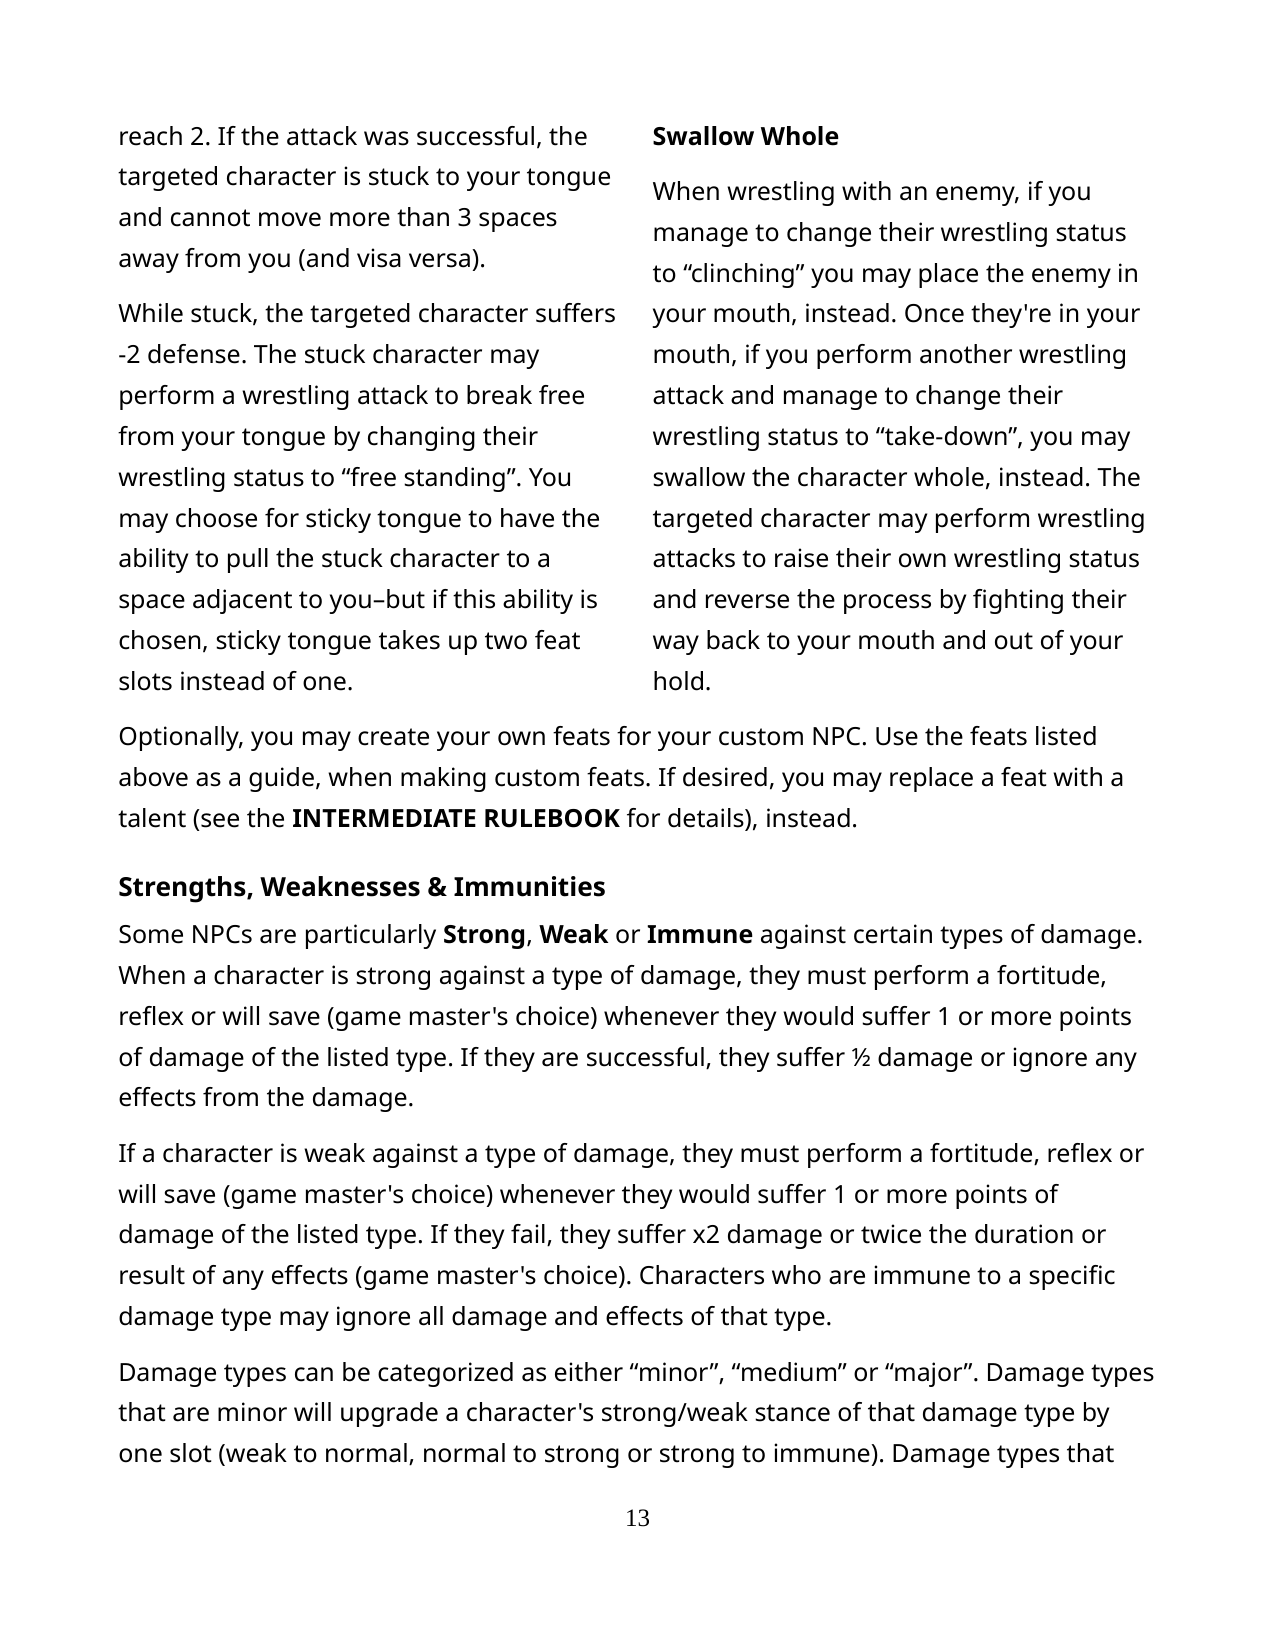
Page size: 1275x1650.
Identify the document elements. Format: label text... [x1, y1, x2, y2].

text If a character is weak against a type of damage, they must perform a fortitude, reflex or will save (game master's choice) whenever they would suffer 1 or more points of damage of the listed type. If they fail, they suffer x2 damage or twice the duration or result of any effects (game master's choice). Characters who are immune to a specific damage type may ignore all damage and effects of that type. [118, 1136, 1157, 1333]
text While stuck, the targeted character suffers -2 defense. The stuck character may perform a wrestling attack to break free from your tongue by changing their wrestling status to “free standing”. You may choose for sticky tongue to have the ability to pull the stuck character to a space adjacent to you–but if this ability is chosen, sticky tongue takes up two feat slots instead of one. [118, 296, 622, 698]
text Some NPCs are particularly Strong, Weak or Immune against certain types of damage. When a character is strong against a type of damage, they must perform a fortitude, reflex or will save (game master's choice) whenever they would suffer 1 or more points of damage of the listed type. If they are successful, they suffer ½ damage or ignore any effects from the damage. [118, 917, 1157, 1114]
text Swallow Whole [652, 118, 1157, 152]
text reach 2. If the attack was successful, the targeted character is stuck to your tongue and cannot move more than 3 spaces away from you (and visa versa). [118, 118, 622, 275]
text Optionally, you may create your own feats for your custom NPC. Use the feats listed above as a guide, when making custom feats. If desired, you may replace a feat with a talent (see the INTERMEDIATE RULEBOOK for details), instead. [118, 719, 1157, 835]
text Damage types can be categorized as either “minor”, “medium” or “major”. Damage types that are minor will upgrade a character's strong/weak stance of that damage type by one slot (weak to normal, normal to strong or strong to immune). Damage types that [118, 1354, 1157, 1470]
text When wrestling with an enemy, if you manage to change their wrestling status to “clinching” you may place the enemy in your mouth, instead. Once they're in your mouth, if you perform another wrestling attack and manage to change their wrestling status to “take-down”, you may swallow the character whole, instead. The targeted character may perform wrestling attacks to raise their own wrestling status and reverse the process by fighting their way back to your mouth and out of your hold. [652, 173, 1157, 698]
subtitle Strengths, Weaknesses & Immunities [118, 868, 1157, 904]
